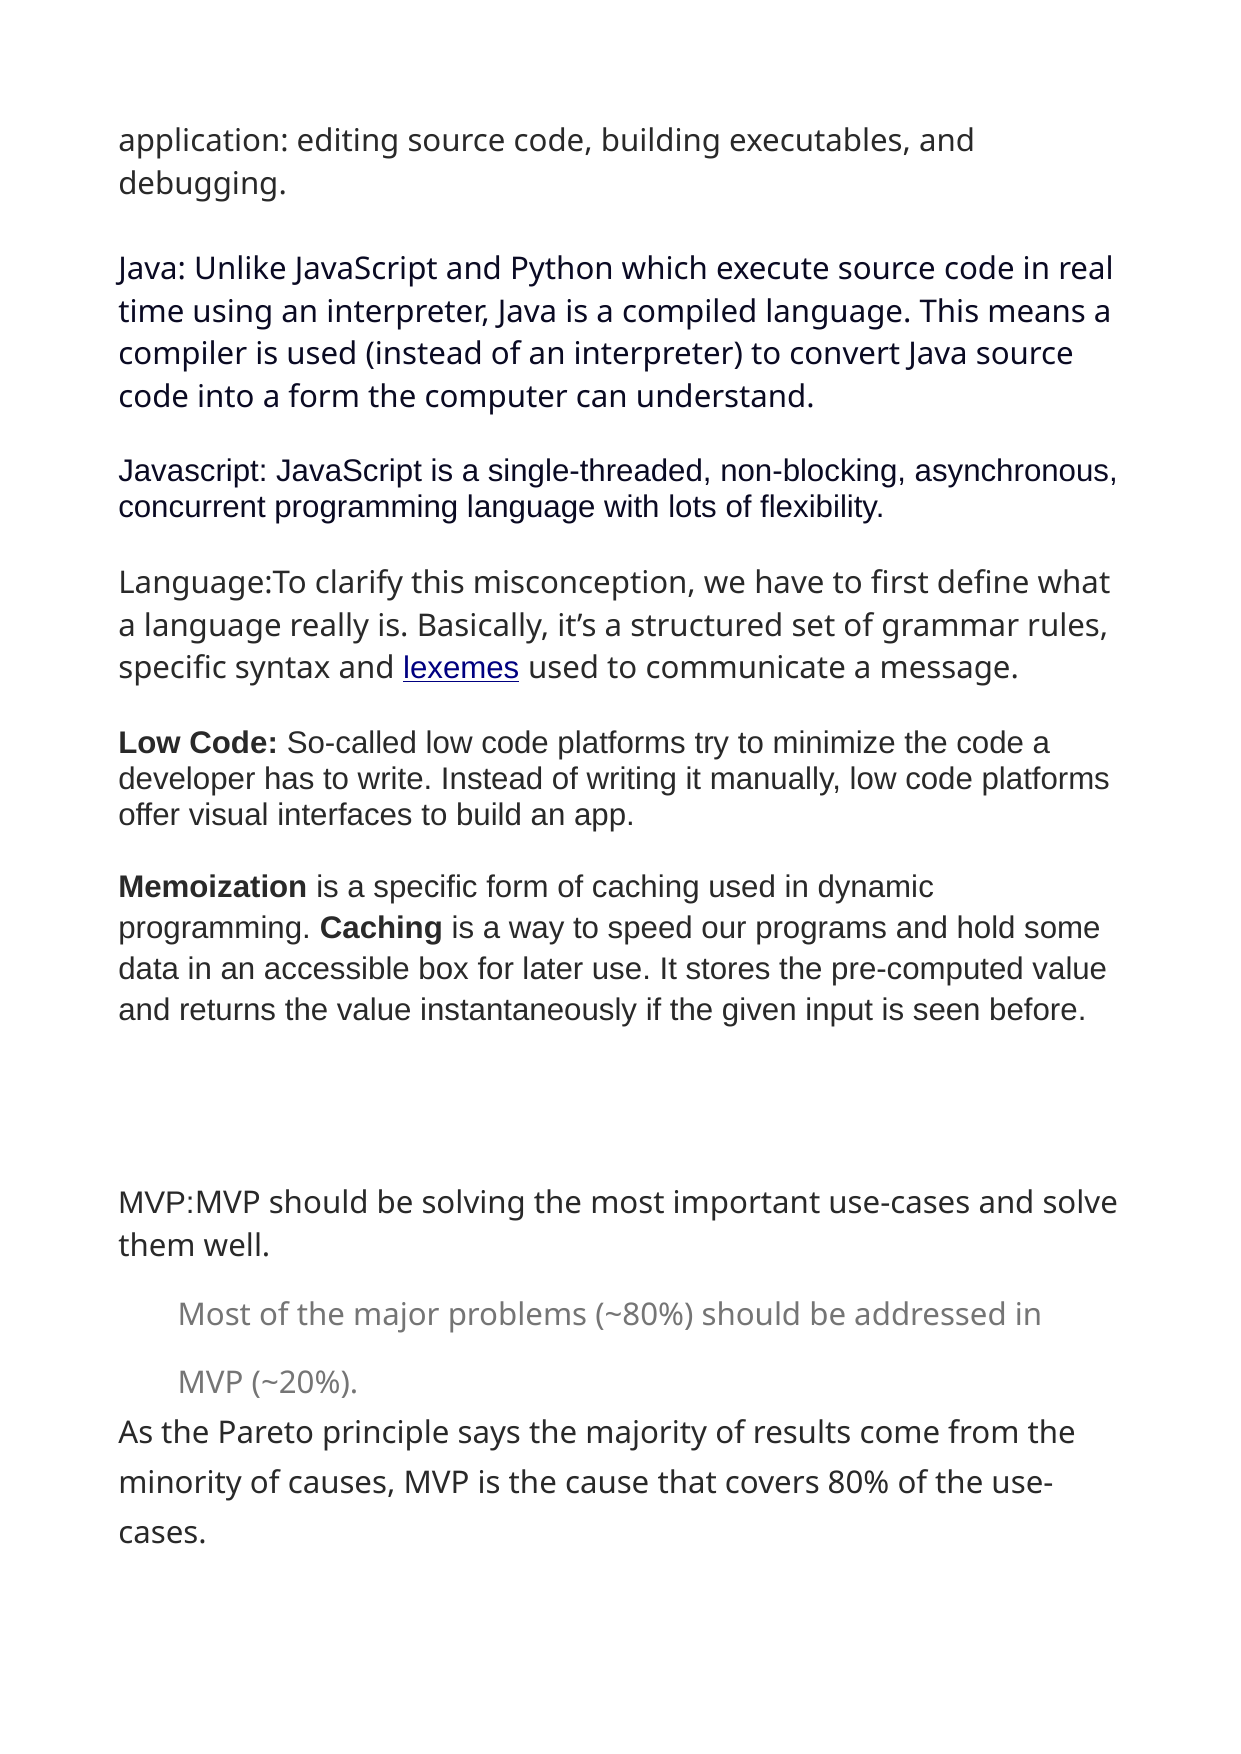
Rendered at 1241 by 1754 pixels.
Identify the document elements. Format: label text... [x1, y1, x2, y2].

text application: editing source code, building executables, and debugging. [118, 118, 1122, 203]
text Language:To clarify this misconception, we have to first define what a language really is. Basically, it’s a structured set of grammar rules, specific syntax and lexemes used to communicate a message. [118, 560, 1122, 688]
text Low Code: So-called low code platforms try to minimize the code a developer has to write. Instead of writing it manually, low code platforms offer visual interfaces to build an app. [118, 724, 1122, 832]
text Most of the major problems (~80%) should be addressed in MVP (~20%). [177, 1265, 1063, 1403]
text Javascript: JavaScript is a single-threaded, non-blocking, asynchronous, concurrent programming language with lots of flexibility. [118, 452, 1122, 524]
text As the Pareto principle says the majority of results come from the minority of causes, MVP is the cause that covers 80% of the use-cases. [118, 1403, 1122, 1553]
text MVP:MVP should be solving the most important use-cases and solve them well. [118, 1180, 1122, 1265]
text Memoization is a specific form of caching used in dynamic programming. Caching is a way to speed our programs and hold some data in an accessible box for later use. It stores the pre-computed value and returns the value instantaneously if the given input is seen before. [118, 868, 1122, 1027]
text Java: Unlike JavaScript and Python which execute source code in real time using an interpreter, Java is a compiled language. This means a compiler is used (instead of an interpreter) to convert Java source code into a form the computer can understand. [118, 246, 1122, 416]
